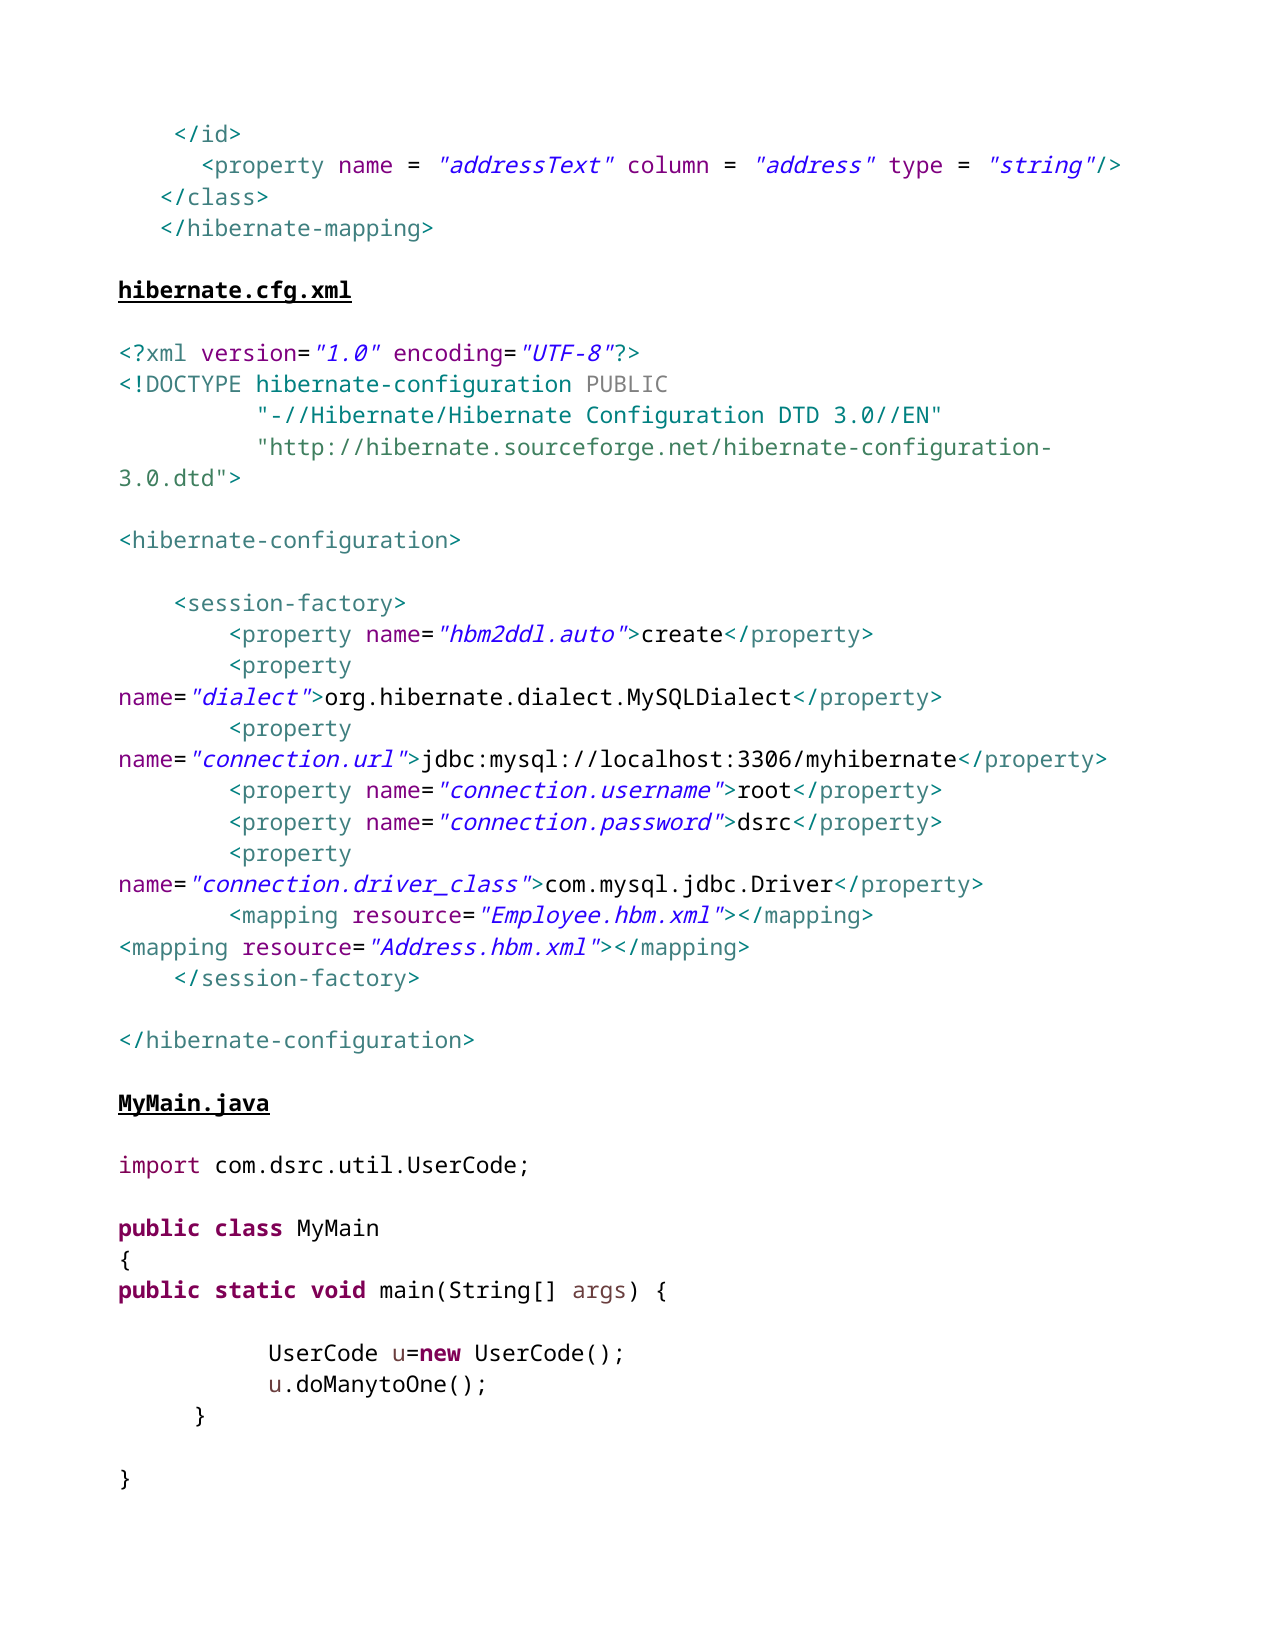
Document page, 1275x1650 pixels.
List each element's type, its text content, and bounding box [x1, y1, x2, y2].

text <session-factory> [118, 587, 1157, 618]
text <!DOCTYPE hibernate-configuration PUBLIC [118, 368, 1157, 399]
text </hibernate-mapping> [118, 212, 1157, 243]
text <?xml version="1.0" encoding="UTF-8"?> [118, 337, 1157, 368]
text <property name = "addressText" column = "address" type = "string"/> [118, 149, 1157, 181]
text <property name="dialect">org.hibernate.dialect.MySQLDialect</property> [118, 649, 1157, 712]
text "http://hibernate.sourceforge.net/hibernate-configuration-3.0.dtd"> [118, 431, 1157, 493]
text MyMain.java [118, 1087, 1157, 1118]
text hibernate.cfg.xml [118, 274, 1157, 306]
text </session-factory> [118, 962, 1157, 993]
text { [118, 1243, 1157, 1274]
text <mapping resource="Address.hbm.xml"></mapping> [118, 931, 1157, 962]
text <property name="hbm2ddl.auto">create</property> [118, 618, 1157, 649]
text public static void main(String[] args) { [118, 1274, 1157, 1306]
text UserCode u=new UserCode(); [118, 1337, 1157, 1368]
text } [118, 1399, 1157, 1431]
text <mapping resource="Employee.hbm.xml"></mapping> [118, 899, 1157, 931]
text <hibernate-configuration> [118, 524, 1157, 556]
text <property name="connection.username">root</property> [118, 774, 1157, 806]
text public class MyMain [118, 1212, 1157, 1243]
text </class> [118, 181, 1157, 212]
text <property name="connection.url">jdbc:mysql://localhost:3306/myhibernate</property> [118, 712, 1157, 774]
text u.doManytoOne(); [118, 1368, 1157, 1399]
text <property name="connection.driver_class">com.mysql.jdbc.Driver</property> [118, 837, 1157, 899]
text import com.dsrc.util.UserCode; [118, 1149, 1157, 1181]
text } [118, 1462, 1157, 1493]
text </hibernate-configuration> [118, 1024, 1157, 1056]
text </id> [118, 118, 1157, 149]
text <property name="connection.password">dsrc</property> [118, 806, 1157, 837]
text "-//Hibernate/Hibernate Configuration DTD 3.0//EN" [118, 399, 1157, 431]
